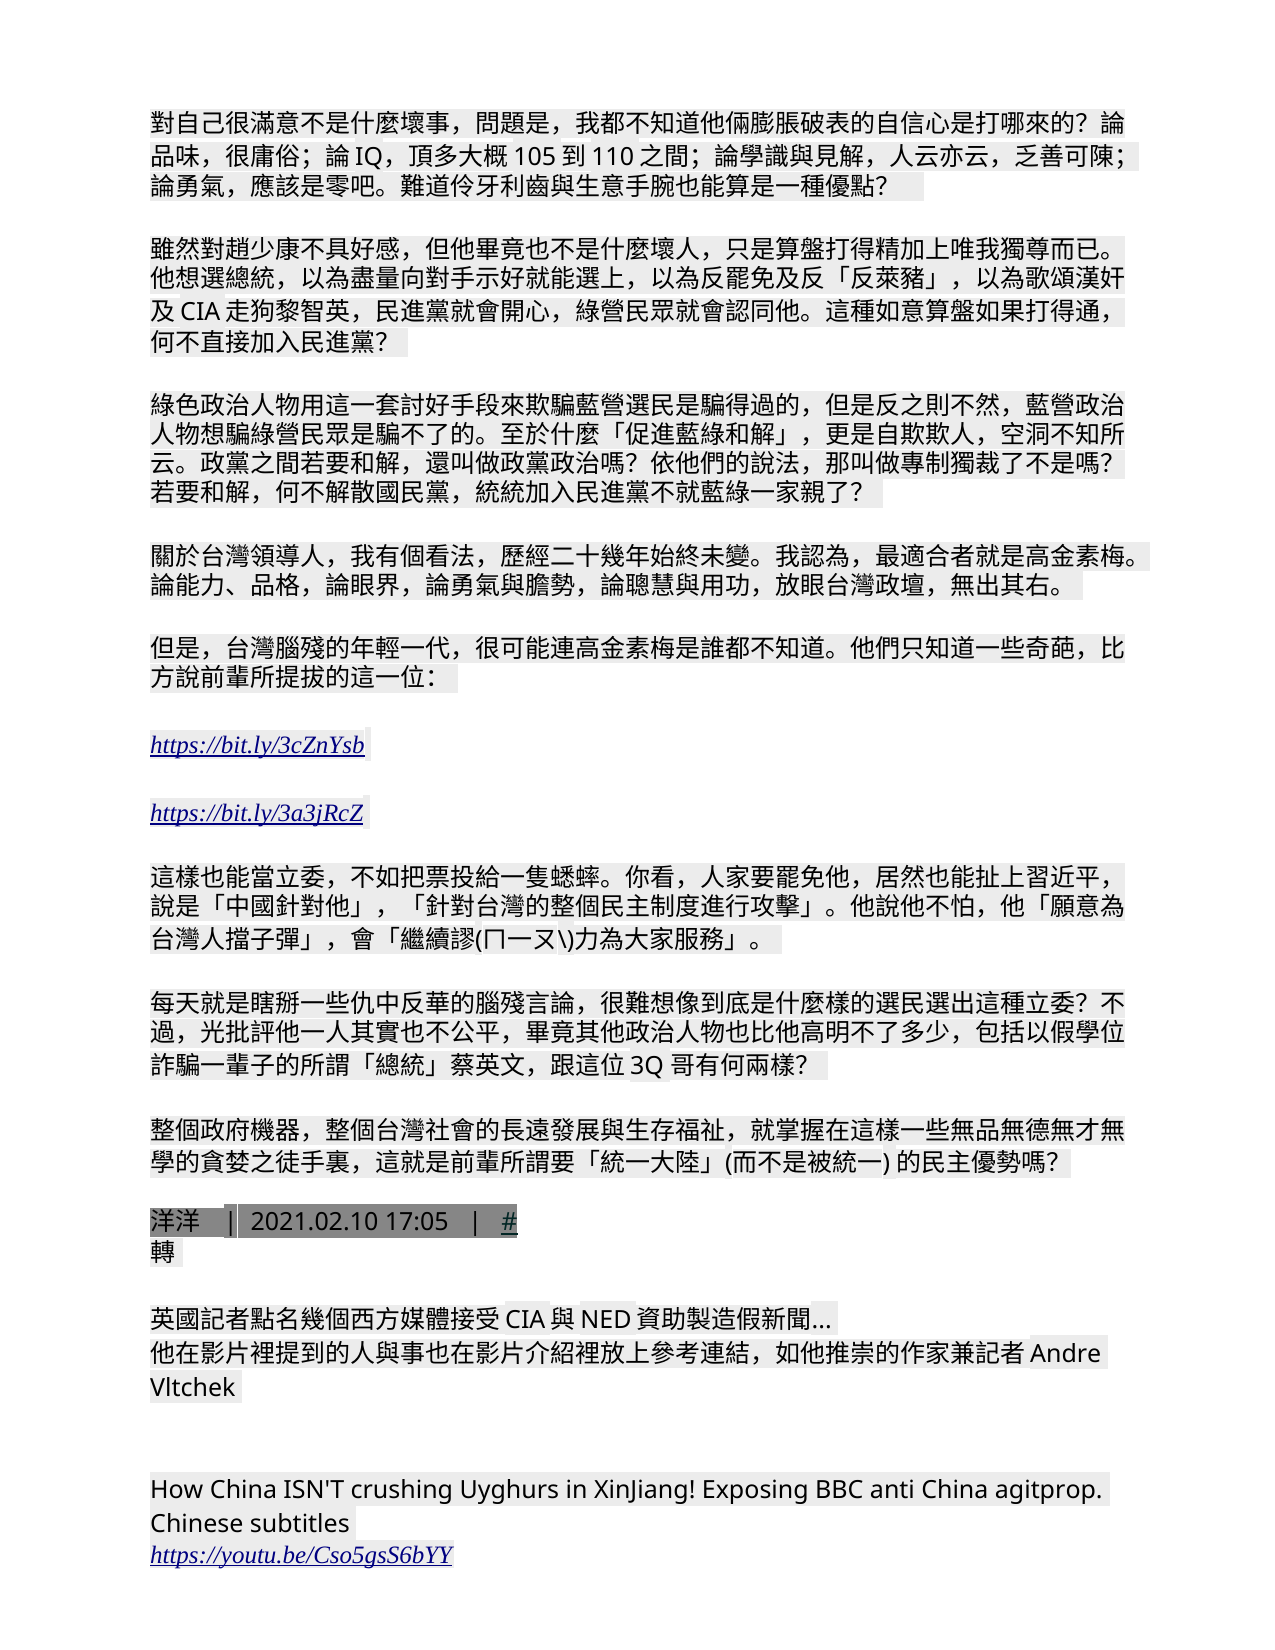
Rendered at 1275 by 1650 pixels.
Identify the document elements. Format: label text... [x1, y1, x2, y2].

text 與前輩一席談(24) 陳真 2021. 02. 10. 其實我都不太想講國民黨了。這個黨，只有韓國瑜、洪秀柱及張亞中再加一個羅智強等少數人讓人尊敬，其他大多就像出來謀職找工作那種感覺，缺乏熱情，缺乏嚴肅性，追逐市場，缺乏政治態度。 除非擁有媒體可以洗腦、造神，否則，人與人之間一定是這樣：惟有心靈才能贏得心靈，惟有熱情才能點燃熱情。 但你會對趙少康那樣一個高高在上的人產生熱情嗎？幾乎從未下凡來到人間，每次一開口就是「我最棒、我最行」、「沒有一個人比得上我」。如此平庸的一個「不平凡」的人，我都很懷疑他有沒有追過垃圾車？有沒有自己洗過衣服？有沒有去超商買過醬油、雞蛋？有沒有給自己煮過一碗泡麵？懂不懂怎麼挑水果？ 而且，這位老兄向來意見一堆，信口開河，前言不罩後語，一下說這樣，一會兒又說那樣，像個事不關己的「觀眾」似的，他到底有沒有認真想過事情？他是炒股炒昏頭了，只會根據當下的買賣價格來衡量人事物的輕重嗎？跟柯文哲很像，他到底是相信某種信念？還是相信某種信念的買賣價格？ 趙少康自我滿意度破表，十分類似他的麻吉陳文茜，屬權貴一族，往來無白丁，生活在雲端。 對自己很滿意不是什麼壞事，問題是，我都不知道他倆膨脹破表的自信心是打哪來的？論品味，很庸俗；論IQ，頂多大概105到110之間；論學識與見解，人云亦云，乏善可陳；論勇氣，應該是零吧。難道伶牙利齒與生意手腕也能算是一種優點？ 雖然對趙少康不具好感，但他畢竟也不是什麼壞人，只是算盤打得精加上唯我獨尊而已。他想選總統，以為盡量向對手示好就能選上，以為反罷免及反「反萊豬」，以為歌頌漢奸及CIA走狗黎智英，民進黨就會開心，綠營民眾就會認同他。這種如意算盤如果打得通，何不直接加入民進黨？ 綠色政治人物用這一套討好手段來欺騙藍營選民是騙得過的，但是反之則不然，藍營政治人物想騙綠營民眾是騙不了的。至於什麼「促進藍綠和解」，更是自欺欺人，空洞不知所云。政黨之間若要和解，還叫做政黨政治嗎？依他們的說法，那叫做專制獨裁了不是嗎？若要和解，何不解散國民黨，統統加入民進黨不就藍綠一家親了？ 關於台灣領導人，我有個看法，歷經二十幾年始終未變。我認為，最適合者就是高金素梅。論能力、品格，論眼界，論勇氣與膽勢，論聰慧與用功，放眼台灣政壇，無出其右。 但是，台灣腦殘的年輕一代，很可能連高金素梅是誰都不知道。他們只知道一些奇葩，比方說前輩所提拔的這一位： https://bit.ly/3cZnYsb https://bit.ly/3a3jRcZ 這樣也能當立委，不如把票投給一隻蟋蟀。你看，人家要罷免他，居然也能扯上習近平，說是「中國針對他」，「針對台灣的整個民主制度進行攻擊」。他說他不怕，他「願意為台灣人擋子彈」，會「繼續謬(ㄇ一ㄡ\)力為大家服務」。 每天就是瞎掰一些仇中反華的腦殘言論，很難想像到底是什麼樣的選民選出這種立委？不過，光批評他一人其實也不公平，畢竟其他政治人物也比他高明不了多少，包括以假學位詐騙一輩子的所謂「總統」蔡英文，跟這位3Q 哥有何兩樣？ 整個政府機器，整個台灣社會的長遠發展與生存福祉，就掌握在這樣一些無品無德無才無學的貪婪之徒手裏，這就是前輩所謂要「統一大陸」(而不是被統一) 的民主優勢嗎？ [150, 75, 1125, 1179]
text 轉 英國記者點名幾個西方媒體接受CIA與NED資助製造假新聞... 他在影片裡提到的人與事也在影片介紹裡放上參考連結，如他推崇的作家兼記者Andre Vltchek How China ISN'T crushing Uyghurs in XinJiang! Exposing BBC anti China agitprop. Chinese subtitles https://youtu.be/Cso5gsS6bYY [150, 1238, 1125, 1568]
text 洋洋 | 2021.02.10 17:05 | # [150, 1204, 1125, 1238]
